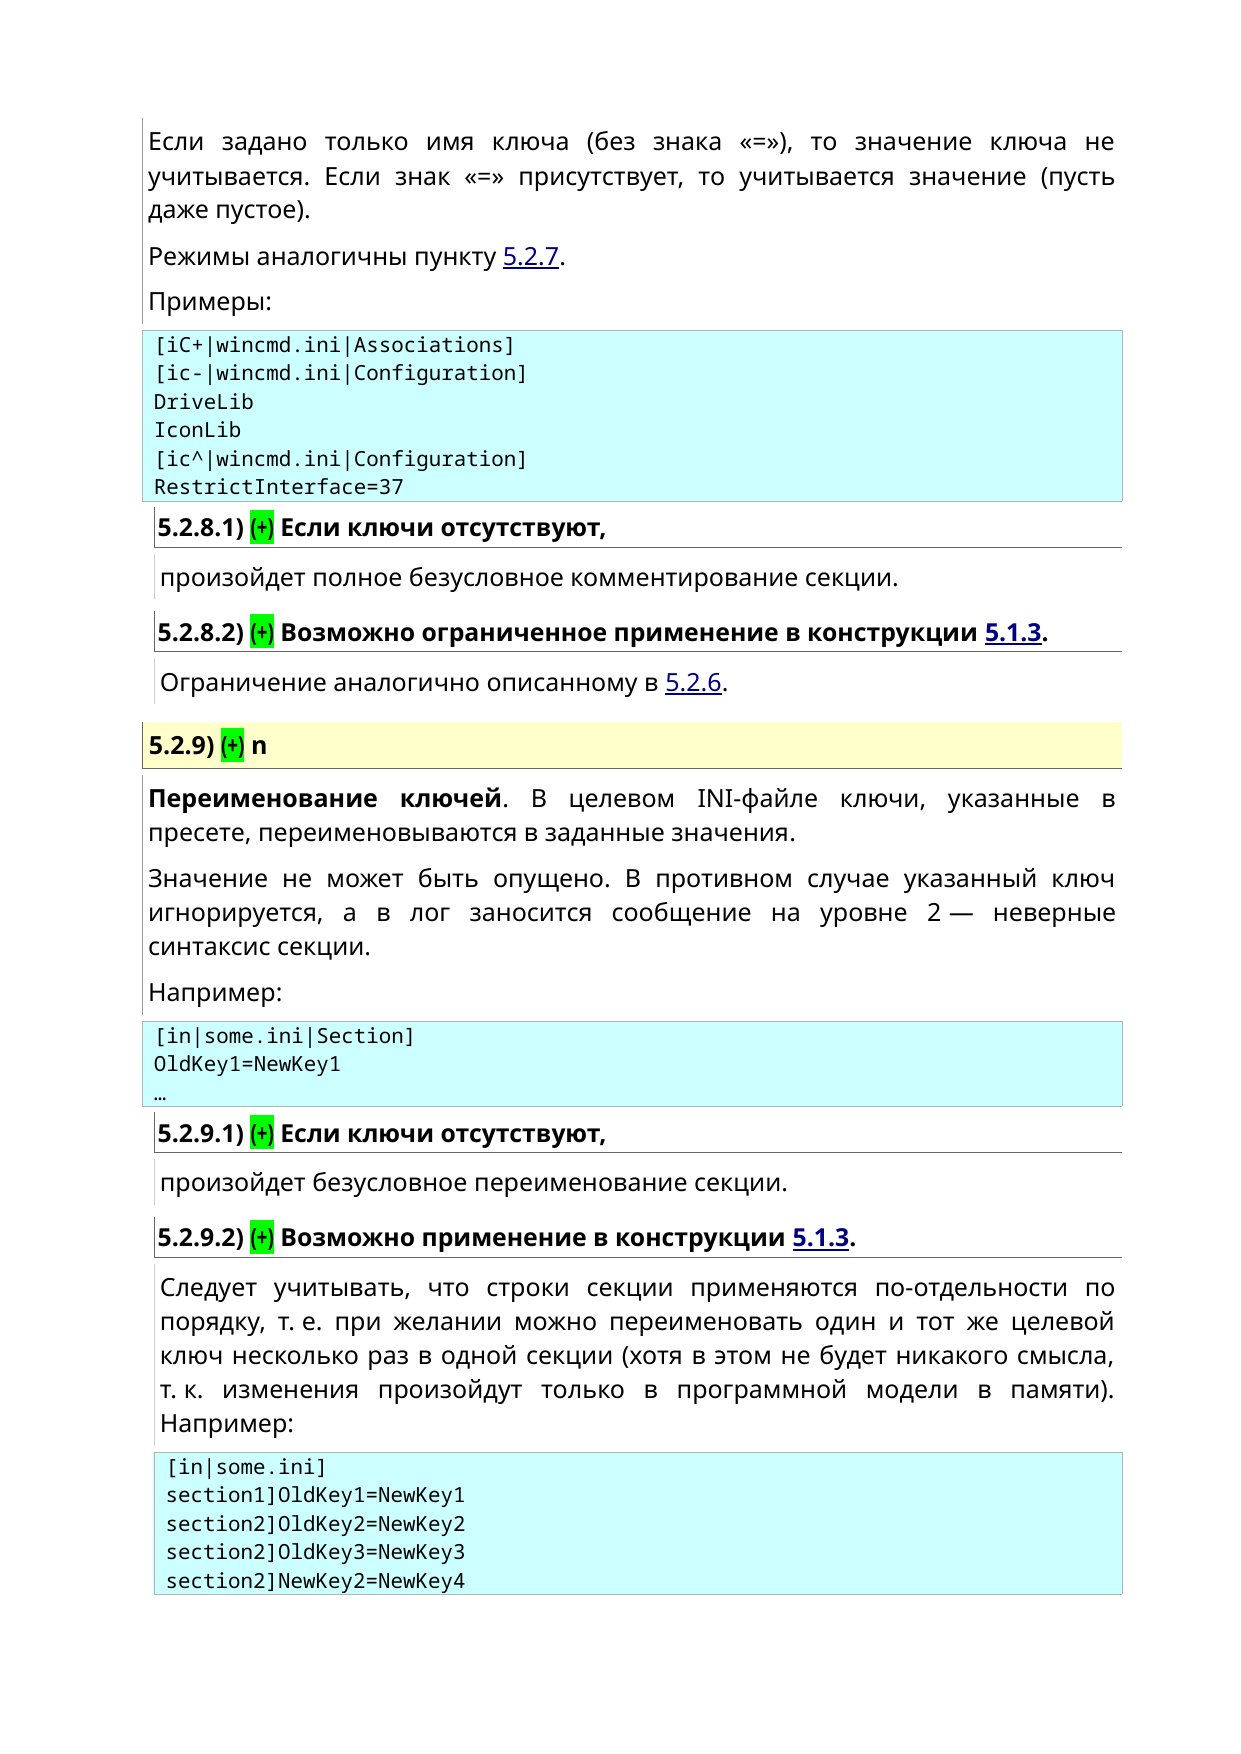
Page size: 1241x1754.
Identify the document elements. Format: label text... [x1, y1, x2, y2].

text [iC+|wincmd.ini|Associations] [143, 331, 1122, 358]
text section1]OldKey1=NewKey1 [155, 1480, 1122, 1509]
text [in|some.ini] [155, 1453, 1122, 1480]
text section2]OldKey3=NewKey3 [155, 1537, 1122, 1566]
text [ic^|wincmd.ini|Configuration] [143, 444, 1122, 472]
text section2]NewKey2=NewKey4 [155, 1566, 1122, 1594]
text Примеры: [143, 278, 1122, 324]
text DriveLib [143, 387, 1122, 415]
text Следует учитывать, что строки секции применяются по-отдельности по порядку, т. е. при желании можно переименовать один и тот же целевой ключ несколько раз в одной секции (хотя в этом не будет никакого смысла, т. к. изменения произойдут только в программной модели в памяти). Например: [155, 1264, 1122, 1446]
text section2]OldKey2=NewKey2 [155, 1509, 1122, 1537]
text OldKey1=NewKey1 [143, 1049, 1122, 1078]
text Значение не может быть опущено. В противном случае указанный ключ игнорируется, а в лог заносится сообщение на уровне 2 — неверные синтаксис секции. [143, 855, 1122, 963]
text [in|some.ini|Section] [143, 1022, 1122, 1049]
subtitle (+) Возможно ограниченное применение в конструкции 5.1.3. [155, 611, 1122, 651]
text произойдет полное безусловное комментирование секции. [155, 554, 1122, 599]
subtitle (+) n [143, 722, 1122, 768]
text Переименование ключей. В целевом INI-файле ключи, указанные в пресете, переименовываются в заданные значения. [143, 775, 1122, 849]
text Например: [143, 969, 1122, 1015]
text Режимы аналогичны пункту 5.2.7. [143, 232, 1122, 272]
text RestrictInterface=37 [143, 472, 1122, 501]
subtitle (+) Если ключи отсутствуют, [155, 1112, 1122, 1152]
text произойдет безусловное переименование секции. [155, 1159, 1122, 1205]
subtitle (+) Возможно применение в конструкции 5.1.3. [155, 1217, 1122, 1257]
text … [143, 1078, 1122, 1106]
text Если задано только имя ключа (без знака «=»), то значение ключа не учитывается. Если знак «=» присутствует, то учитывается значение (пусть даже пустое). [143, 118, 1122, 226]
text Ограничение аналогично описанному в 5.2.6. [155, 658, 1122, 704]
text IconLib [143, 415, 1122, 444]
text [ic-|wincmd.ini|Configuration] [143, 358, 1122, 387]
subtitle (+) Если ключи отсутствуют, [155, 507, 1122, 547]
